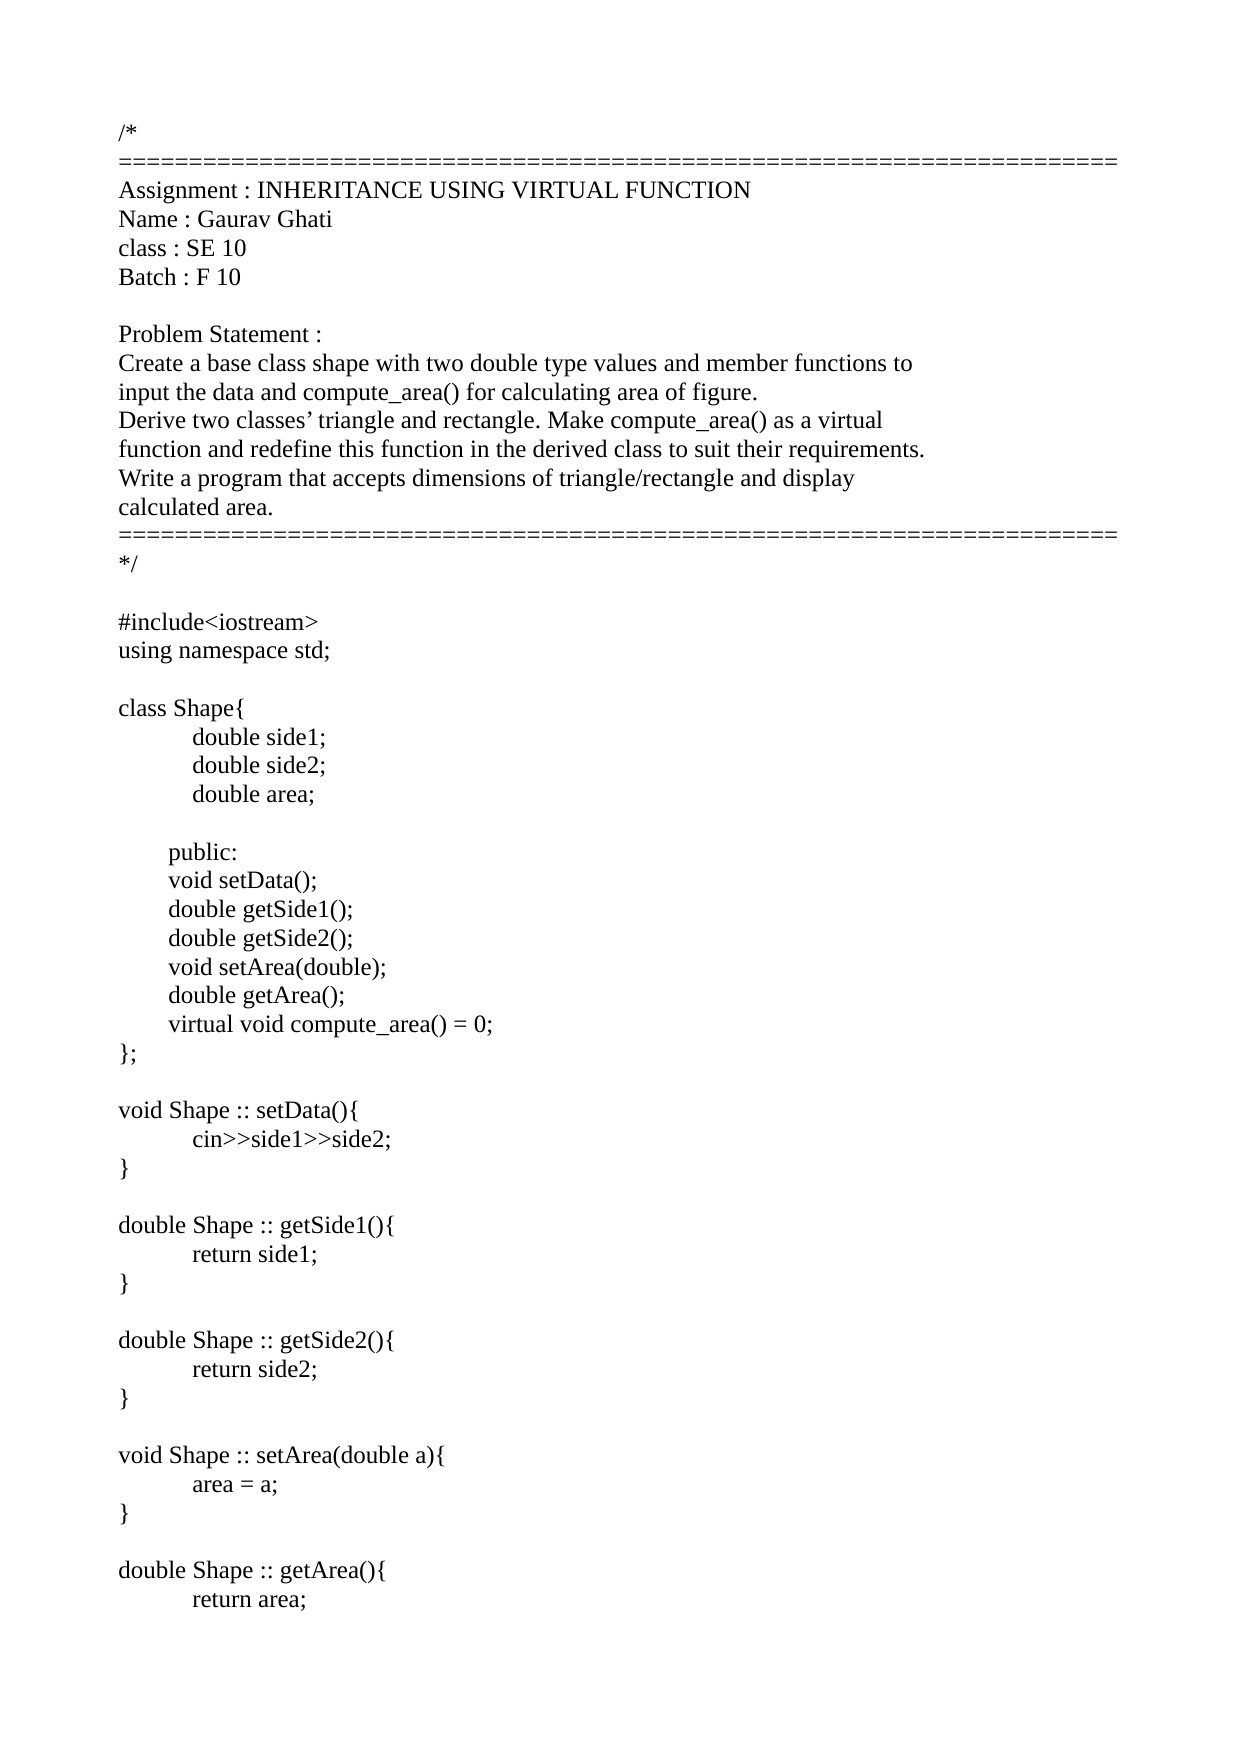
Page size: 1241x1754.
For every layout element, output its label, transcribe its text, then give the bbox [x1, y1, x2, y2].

text double side1; [118, 722, 1122, 751]
text class : SE 10 [118, 233, 1122, 262]
text #include<iostream> [118, 607, 1122, 636]
text double Shape :: getSide1(){ [118, 1211, 1122, 1239]
text return side2; [118, 1354, 1122, 1383]
text return side1; [118, 1239, 1122, 1268]
text calculated area. [118, 492, 1122, 521]
text Problem Statement : [118, 319, 1122, 348]
text }; [118, 1038, 1122, 1067]
text void Shape :: setData(){ [118, 1096, 1122, 1124]
text cin>>side1>>side2; [118, 1124, 1122, 1153]
text double getArea(); [118, 981, 1122, 1009]
text ======================================================================= [118, 521, 1122, 549]
text Write a program that accepts dimensions of triangle/rectangle and display [118, 463, 1122, 492]
text double side2; [118, 751, 1122, 779]
text } [118, 1383, 1122, 1412]
text Batch : F 10 [118, 262, 1122, 291]
text Name : Gaurav Ghati [118, 204, 1122, 233]
text void setData(); [118, 866, 1122, 894]
text using namespace std; [118, 636, 1122, 664]
text Assignment : INHERITANCE USING VIRTUAL FUNCTION [118, 176, 1122, 204]
text double getSide2(); [118, 923, 1122, 952]
text void Shape :: setArea(double a){ [118, 1441, 1122, 1469]
text public: [118, 837, 1122, 866]
text } [118, 1268, 1122, 1297]
text } [118, 1153, 1122, 1182]
text virtual void compute_area() = 0; [118, 1009, 1122, 1038]
text double getSide1(); [118, 894, 1122, 923]
text class Shape{ [118, 693, 1122, 722]
text function and redefine this function in the derived class to suit their requirements. [118, 434, 1122, 463]
text /* [118, 118, 1122, 147]
text input the data and compute_area() for calculating area of figure. [118, 377, 1122, 406]
text area = a; [118, 1469, 1122, 1498]
text double Shape :: getSide2(){ [118, 1326, 1122, 1354]
text double area; [118, 779, 1122, 808]
text */ [118, 549, 1122, 578]
text void setArea(double); [118, 952, 1122, 981]
text Create a base class shape with two double type values and member functions to [118, 348, 1122, 377]
text return area; [118, 1584, 1122, 1613]
text ======================================================================= [118, 147, 1122, 176]
text } [118, 1498, 1122, 1527]
text double Shape :: getArea(){ [118, 1556, 1122, 1584]
text Derive two classes’ triangle and rectangle. Make compute_area() as a virtual [118, 406, 1122, 434]
